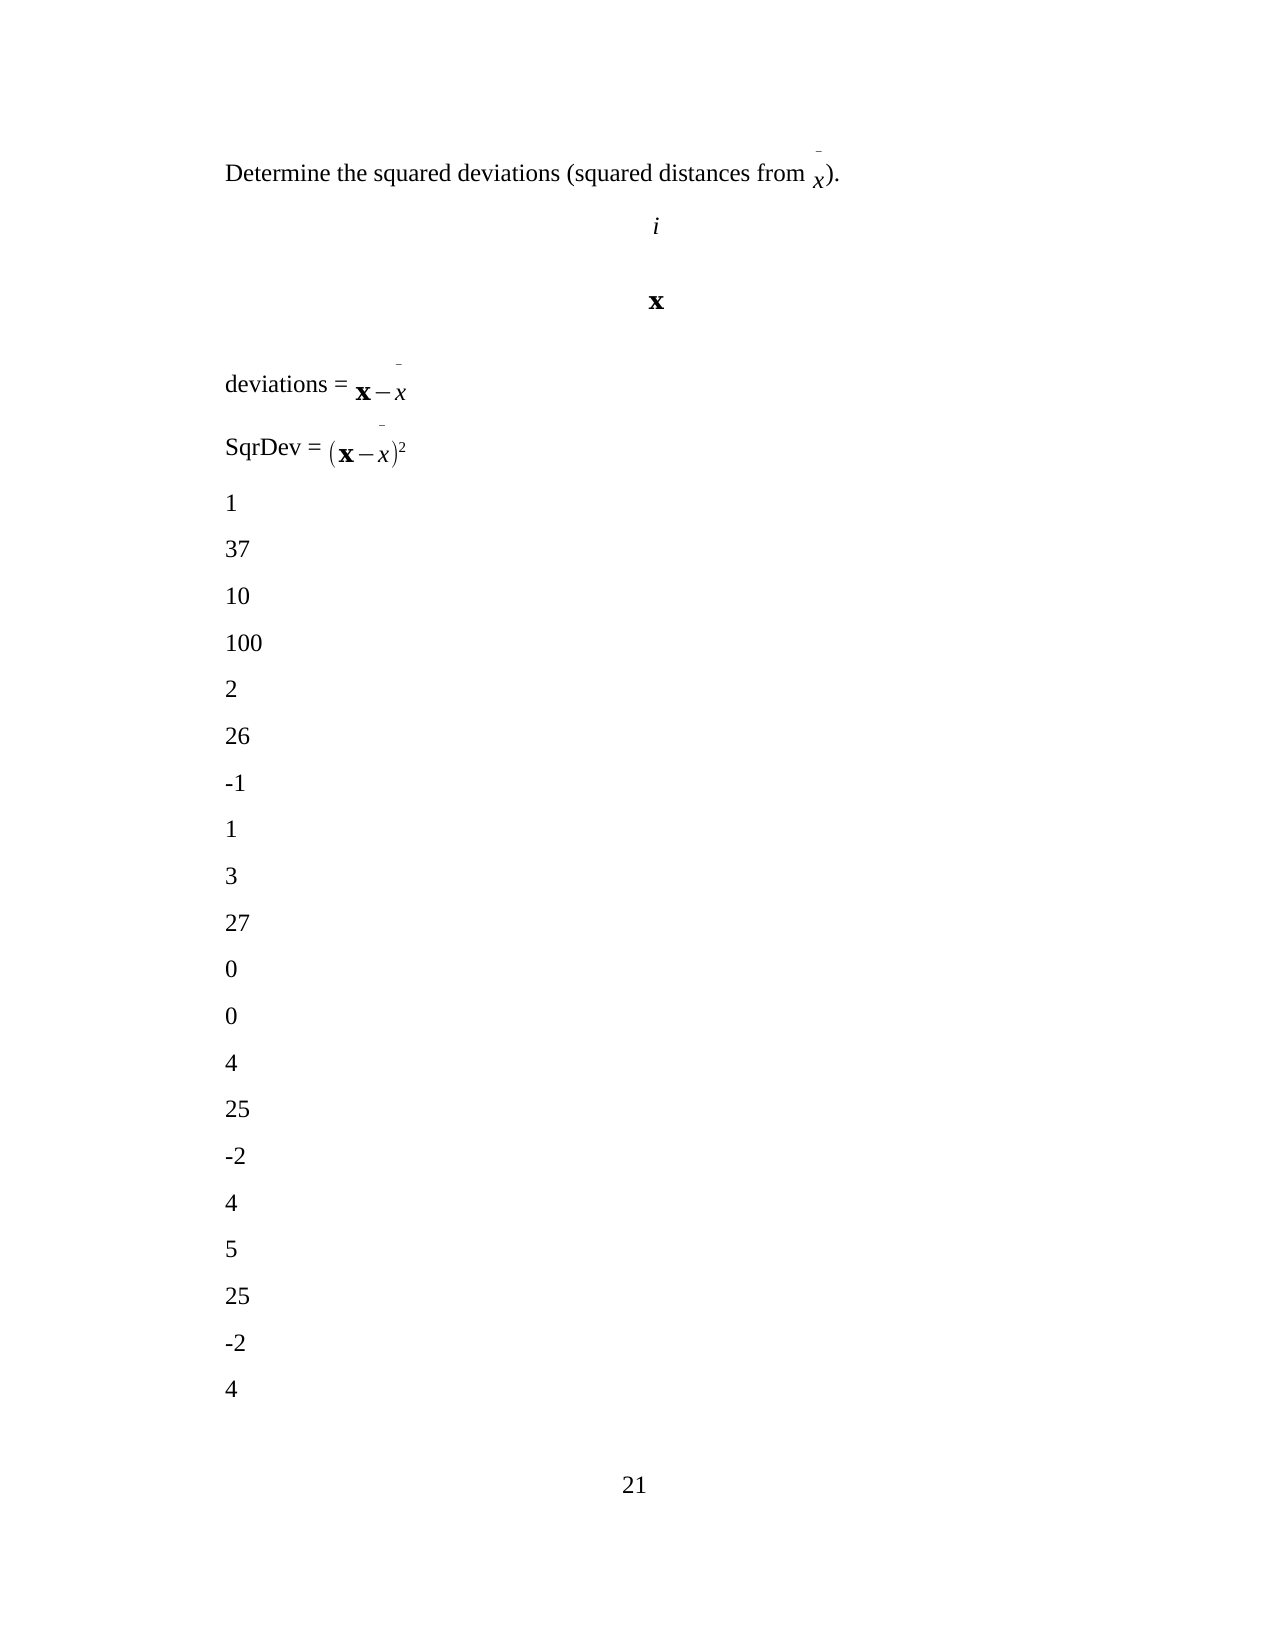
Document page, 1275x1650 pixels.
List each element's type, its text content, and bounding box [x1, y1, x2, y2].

list 1 [187, 488, 1125, 517]
list -2 [187, 1328, 1125, 1357]
list 25 [187, 1094, 1125, 1123]
list 37 [187, 534, 1125, 563]
list 27 [187, 908, 1125, 937]
list 4 [187, 1048, 1125, 1077]
list 25 [187, 1281, 1125, 1310]
list 2 [187, 674, 1125, 703]
list 100 [187, 628, 1125, 657]
list Determine the squared deviations (squared distances from ). [187, 150, 1125, 194]
list 4 [187, 1188, 1125, 1217]
list SqrDev = [187, 424, 1125, 470]
list -2 [187, 1141, 1125, 1170]
list 26 [187, 721, 1125, 750]
list 0 [187, 1001, 1125, 1030]
list 4 [187, 1374, 1125, 1403]
list 1 [187, 814, 1125, 843]
list 0 [187, 954, 1125, 983]
list 3 [187, 861, 1125, 890]
list 10 [187, 581, 1125, 610]
list 5 [187, 1234, 1125, 1263]
list deviations = [187, 362, 1125, 406]
list -1 [187, 768, 1125, 797]
